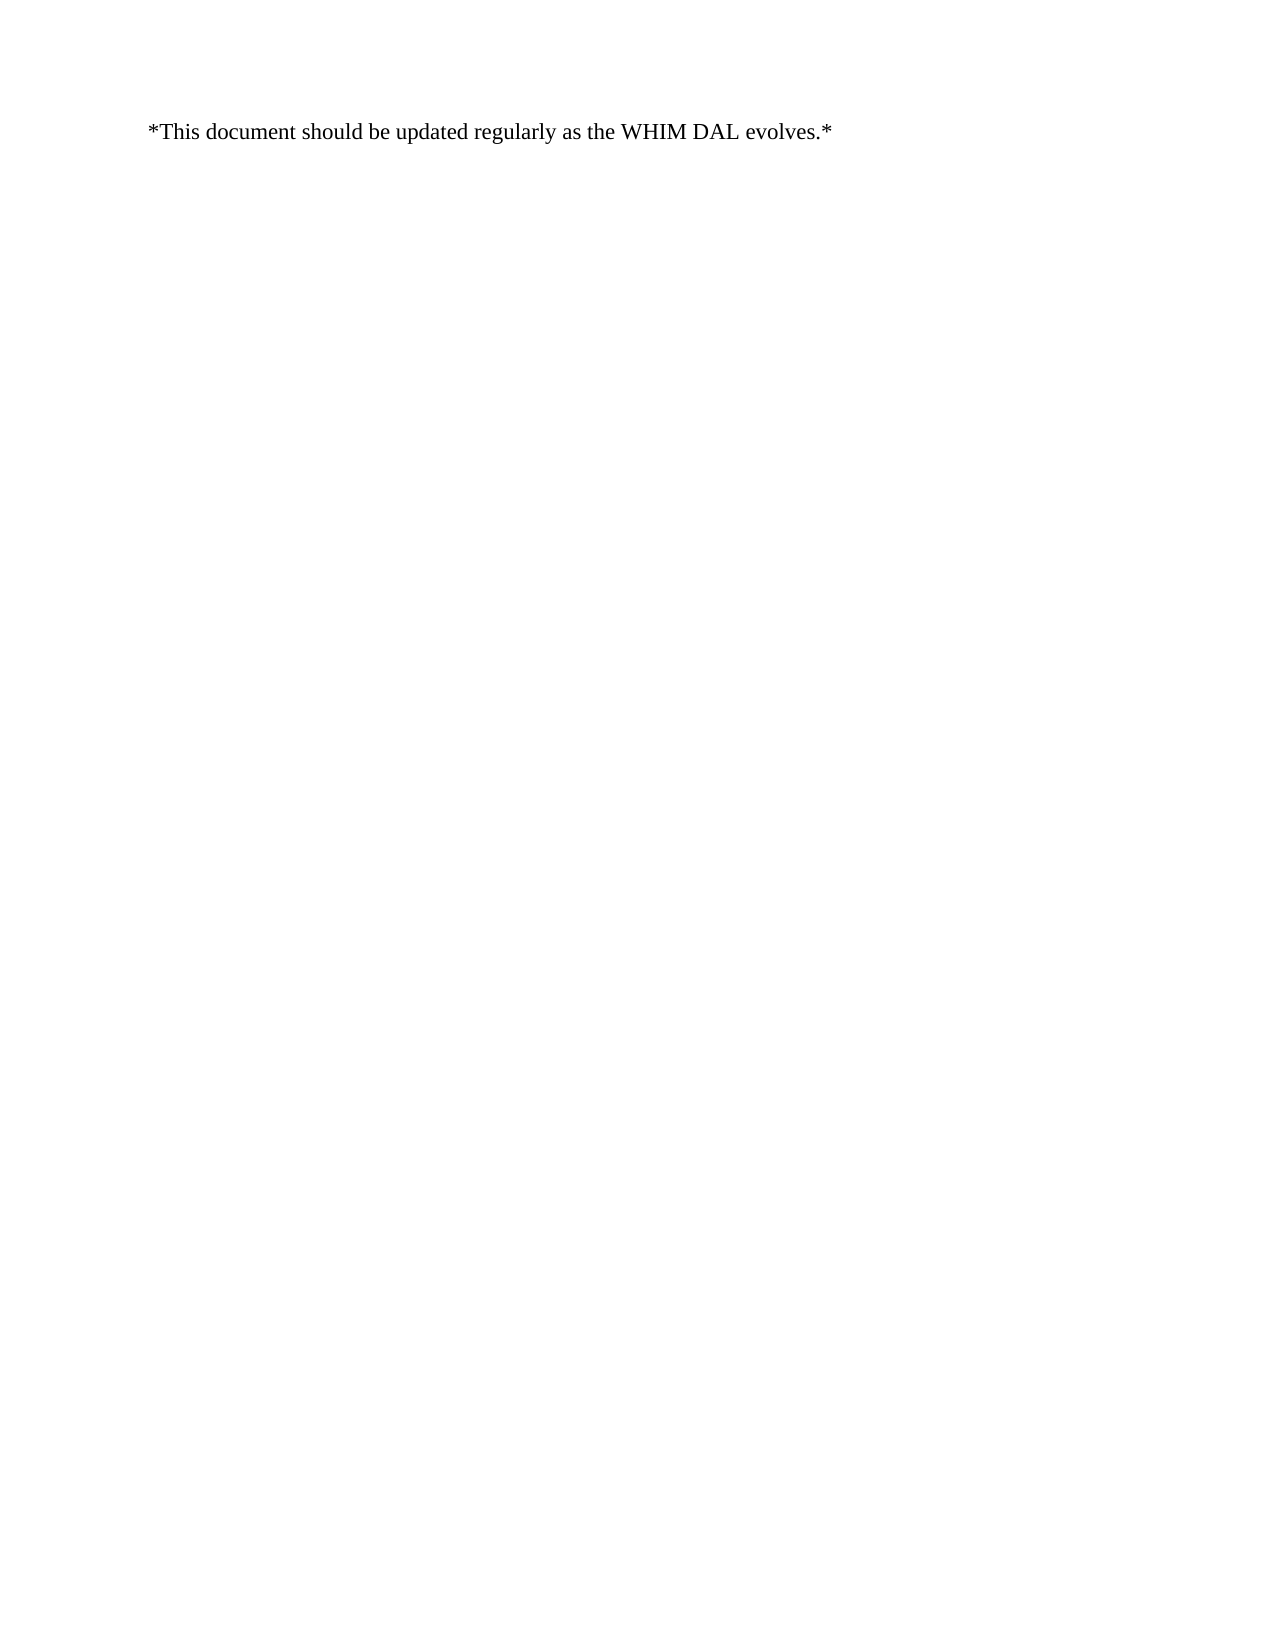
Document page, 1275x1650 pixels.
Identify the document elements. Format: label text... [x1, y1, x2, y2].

text *This document should be updated regularly as the WHIM DAL evolves.* [148, 118, 1157, 144]
